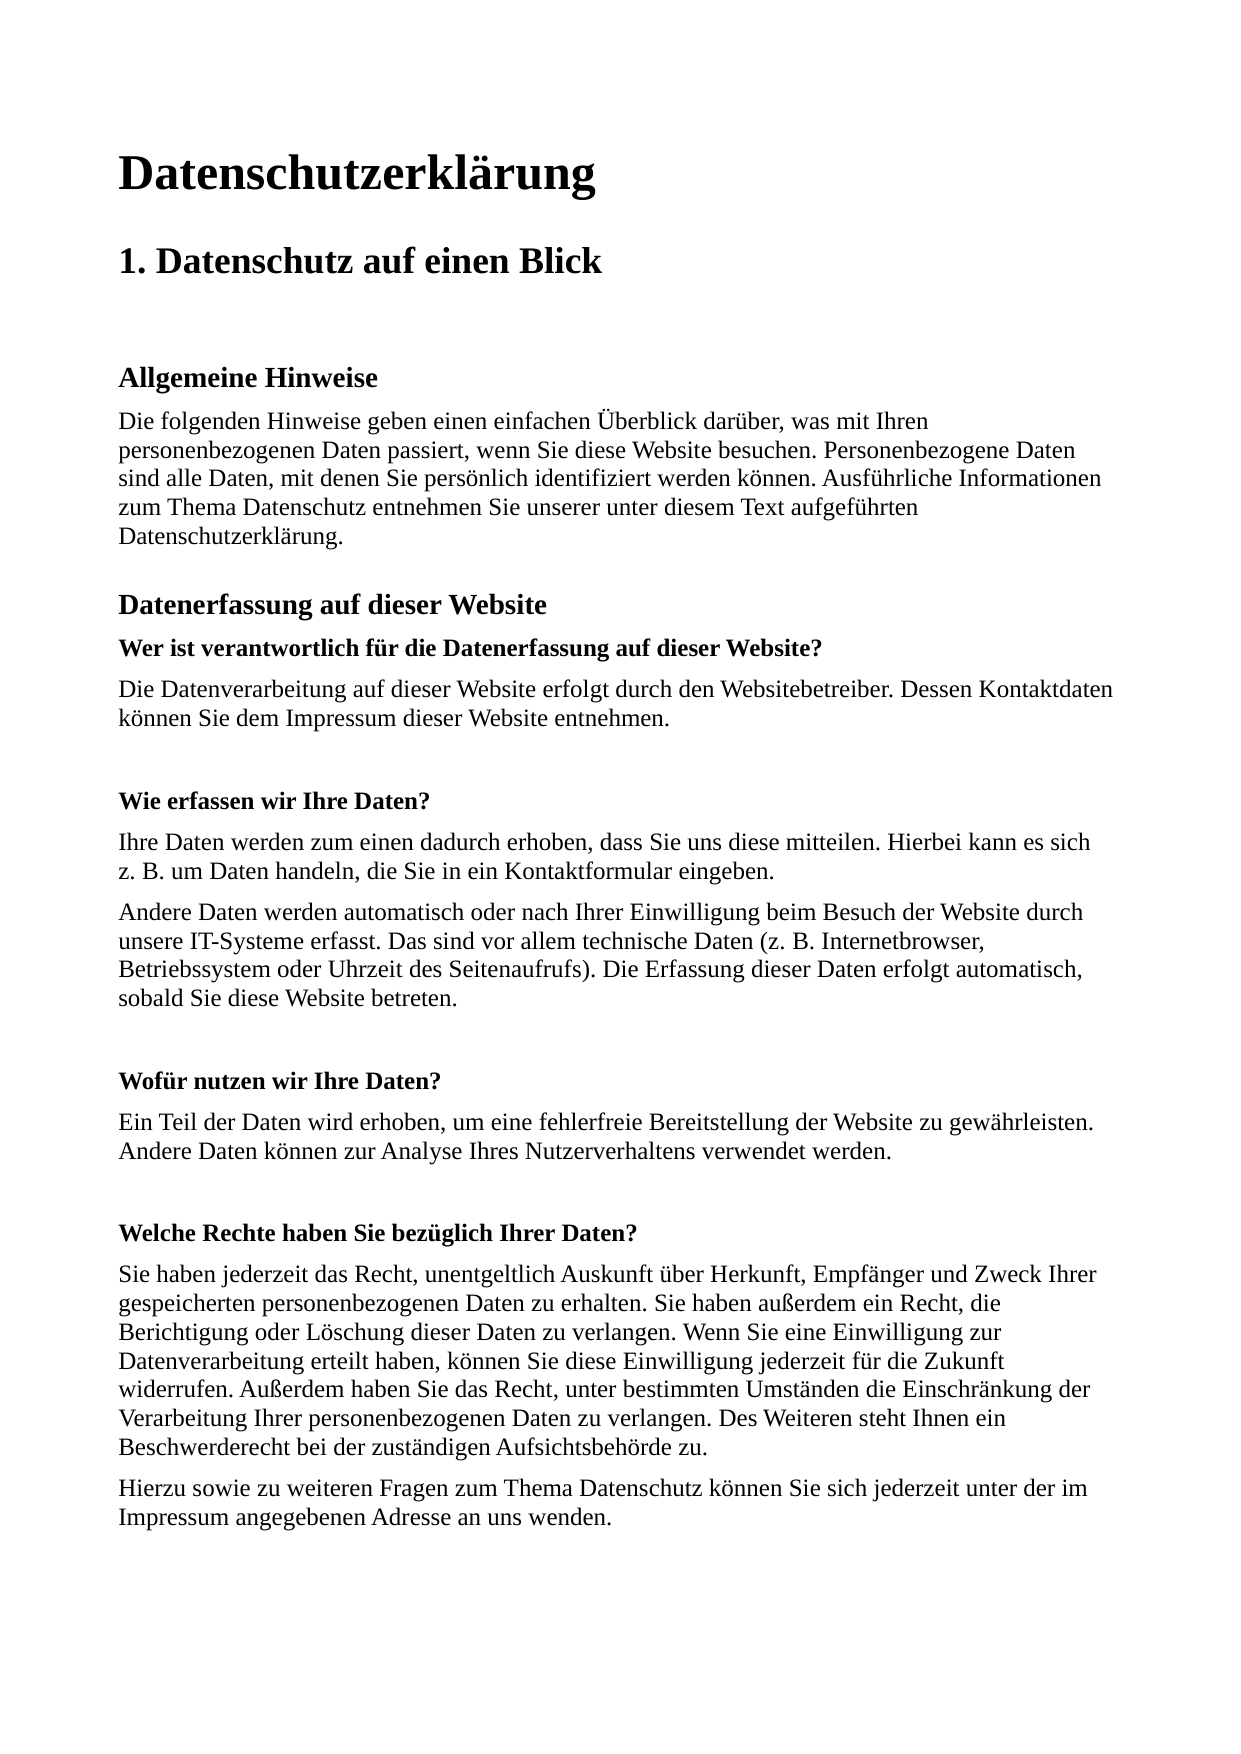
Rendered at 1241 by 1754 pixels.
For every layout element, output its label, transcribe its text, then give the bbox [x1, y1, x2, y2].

text Die folgenden Hinweise geben einen einfachen Überblick darüber, was mit Ihren personenbezogenen Daten passiert, wenn Sie diese Website besuchen. Personenbezogene Daten sind alle Daten, mit denen Sie persönlich identifiziert werden können. Ausführliche Informationen zum Thema Datenschutz entnehmen Sie unserer unter diesem Text aufgeführten Datenschutzerklärung. [118, 406, 1122, 550]
subtitle Allgemeine Hinweise [118, 360, 1122, 393]
text Wie erfassen wir Ihre Daten? [118, 786, 1122, 814]
text Wer ist verantwortlich für die Datenerfassung auf dieser Website? [118, 633, 1122, 662]
subtitle Datenschutz­erklärung [118, 143, 1122, 201]
text Ihre Daten werden zum einen dadurch erhoben, dass Sie uns diese mitteilen. Hierbei kann es sich z. B. um Daten handeln, die Sie in ein Kontaktformular eingeben. [118, 827, 1122, 884]
text Sie haben jederzeit das Recht, unentgeltlich Auskunft über Herkunft, Empfänger und Zweck Ihrer gespeicherten personenbezogenen Daten zu erhalten. Sie haben außerdem ein Recht, die Berichtigung oder Löschung dieser Daten zu verlangen. Wenn Sie eine Einwilligung zur Datenverarbeitung erteilt haben, können Sie diese Einwilligung jederzeit für die Zukunft widerrufen. Außerdem haben Sie das Recht, unter bestimmten Umständen die Einschränkung der Verarbeitung Ihrer personenbezogenen Daten zu verlangen. Des Weiteren steht Ihnen ein Beschwerderecht bei der zuständigen Aufsichtsbehörde zu. [118, 1259, 1122, 1461]
text Die Datenverarbeitung auf dieser Website erfolgt durch den Websitebetreiber. Dessen Kontaktdaten können Sie dem Impressum dieser Website entnehmen. [118, 674, 1122, 732]
text Hierzu sowie zu weiteren Fragen zum Thema Datenschutz können Sie sich jederzeit unter der im Impressum angegebenen Adresse an uns wenden. [118, 1473, 1122, 1531]
text Ein Teil der Daten wird erhoben, um eine fehlerfreie Bereitstellung der Website zu gewährleisten. Andere Daten können zur Analyse Ihres Nutzerverhaltens verwendet werden. [118, 1107, 1122, 1164]
text Andere Daten werden automatisch oder nach Ihrer Einwilligung beim Besuch der Website durch unsere IT-Systeme erfasst. Das sind vor allem technische Daten (z. B. Internetbrowser, Betriebssystem oder Uhrzeit des Seitenaufrufs). Die Erfassung dieser Daten erfolgt automatisch, sobald Sie diese Website betreten. [118, 897, 1122, 1012]
text Wofür nutzen wir Ihre Daten? [118, 1066, 1122, 1094]
text Welche Rechte haben Sie bezüglich Ihrer Daten? [118, 1218, 1122, 1247]
subtitle Datenerfassung auf dieser Website [118, 587, 1122, 621]
subtitle 1. Datenschutz auf einen Blick [118, 238, 1122, 281]
